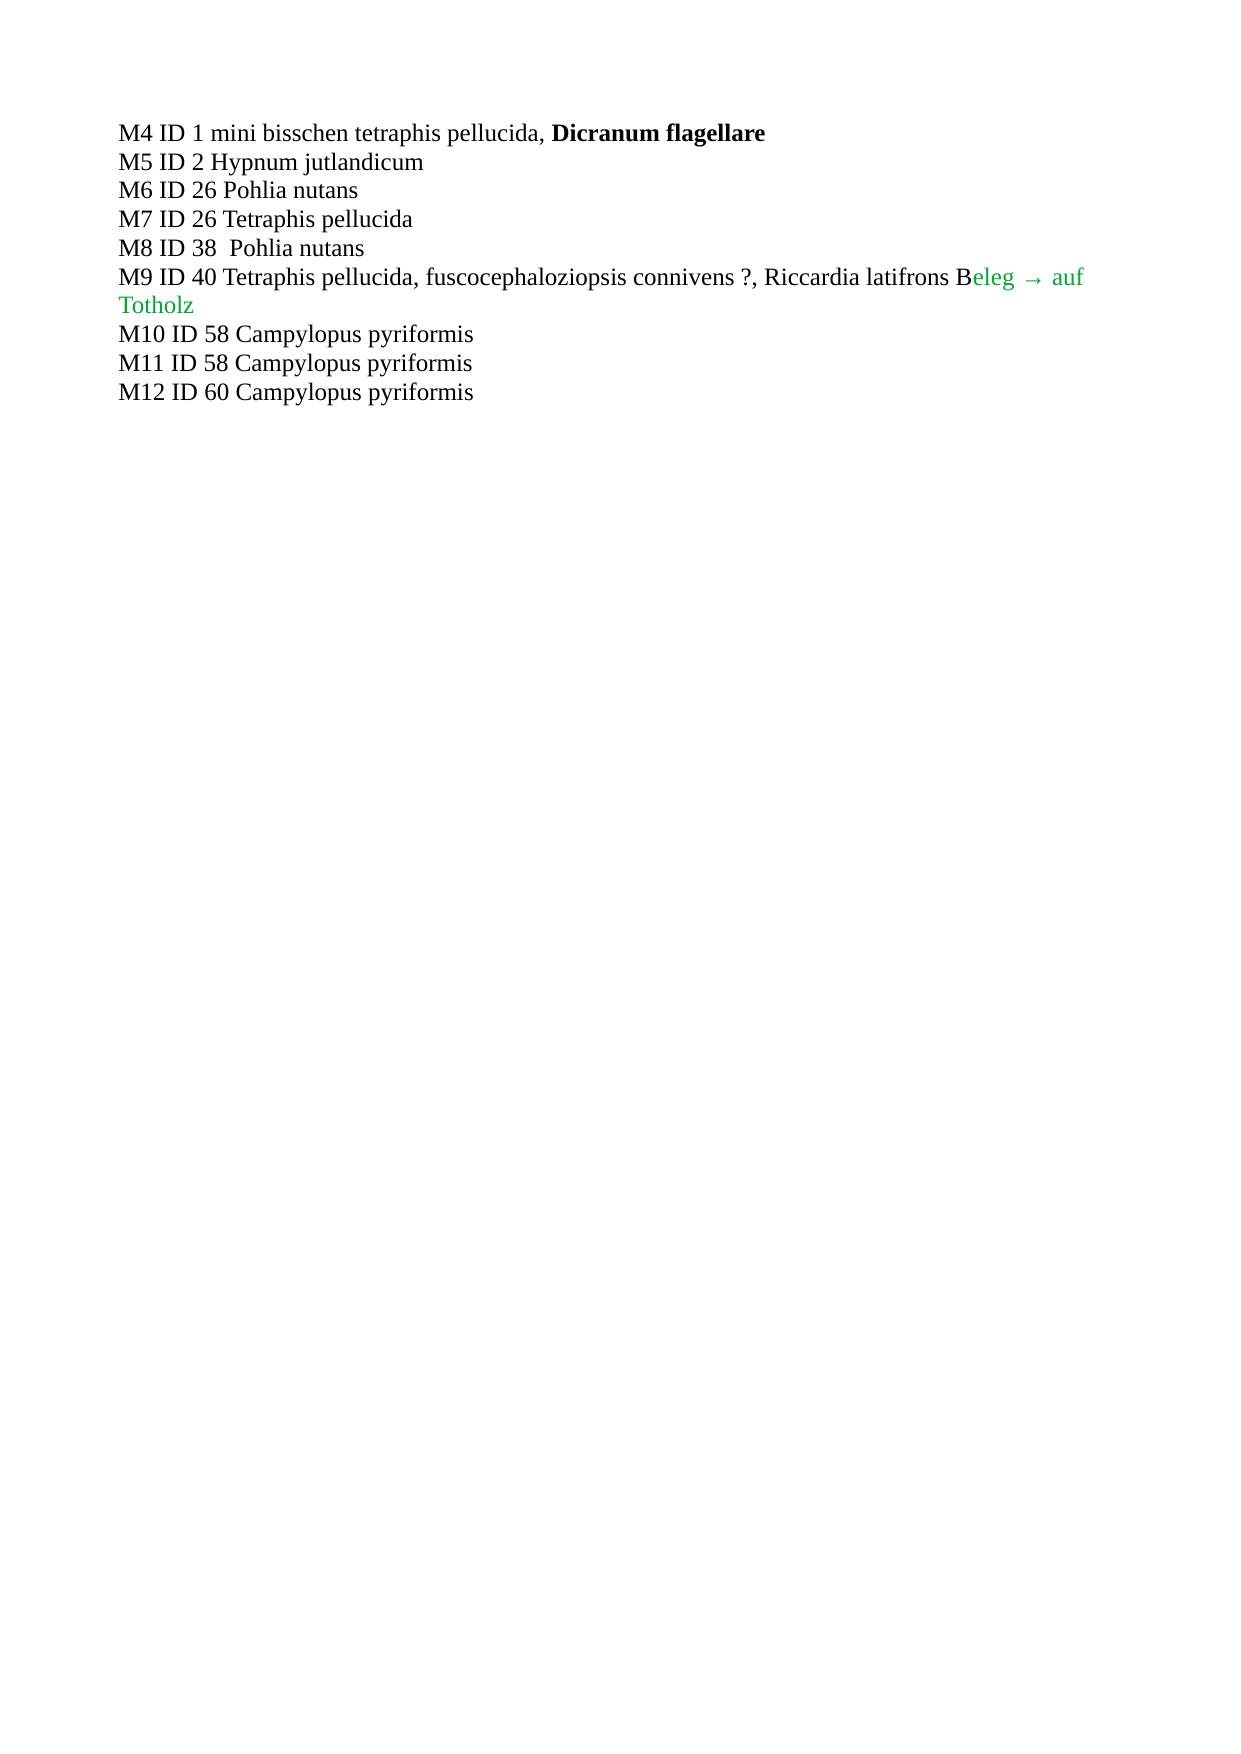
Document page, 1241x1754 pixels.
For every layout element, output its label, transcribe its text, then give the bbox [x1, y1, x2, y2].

text M10 ID 58 Campylopus pyriformis [118, 319, 1122, 348]
text M6 ID 26 Pohlia nutans [118, 176, 1122, 204]
text M5 ID 2 Hypnum jutlandicum [118, 147, 1122, 176]
text M11 ID 58 Campylopus pyriformis [118, 348, 1122, 377]
text M4 ID 1 mini bisschen tetraphis pellucida, Dicranum flagellare [118, 118, 1122, 147]
text M7 ID 26 Tetraphis pellucida [118, 204, 1122, 233]
text M12 ID 60 Campylopus pyriformis [118, 377, 1122, 406]
text M9 ID 40 Tetraphis pellucida, fuscocephaloziopsis connivens ?, Riccardia latifrons Beleg → auf Totholz [118, 262, 1122, 319]
text M8 ID 38 Pohlia nutans [118, 233, 1122, 262]
